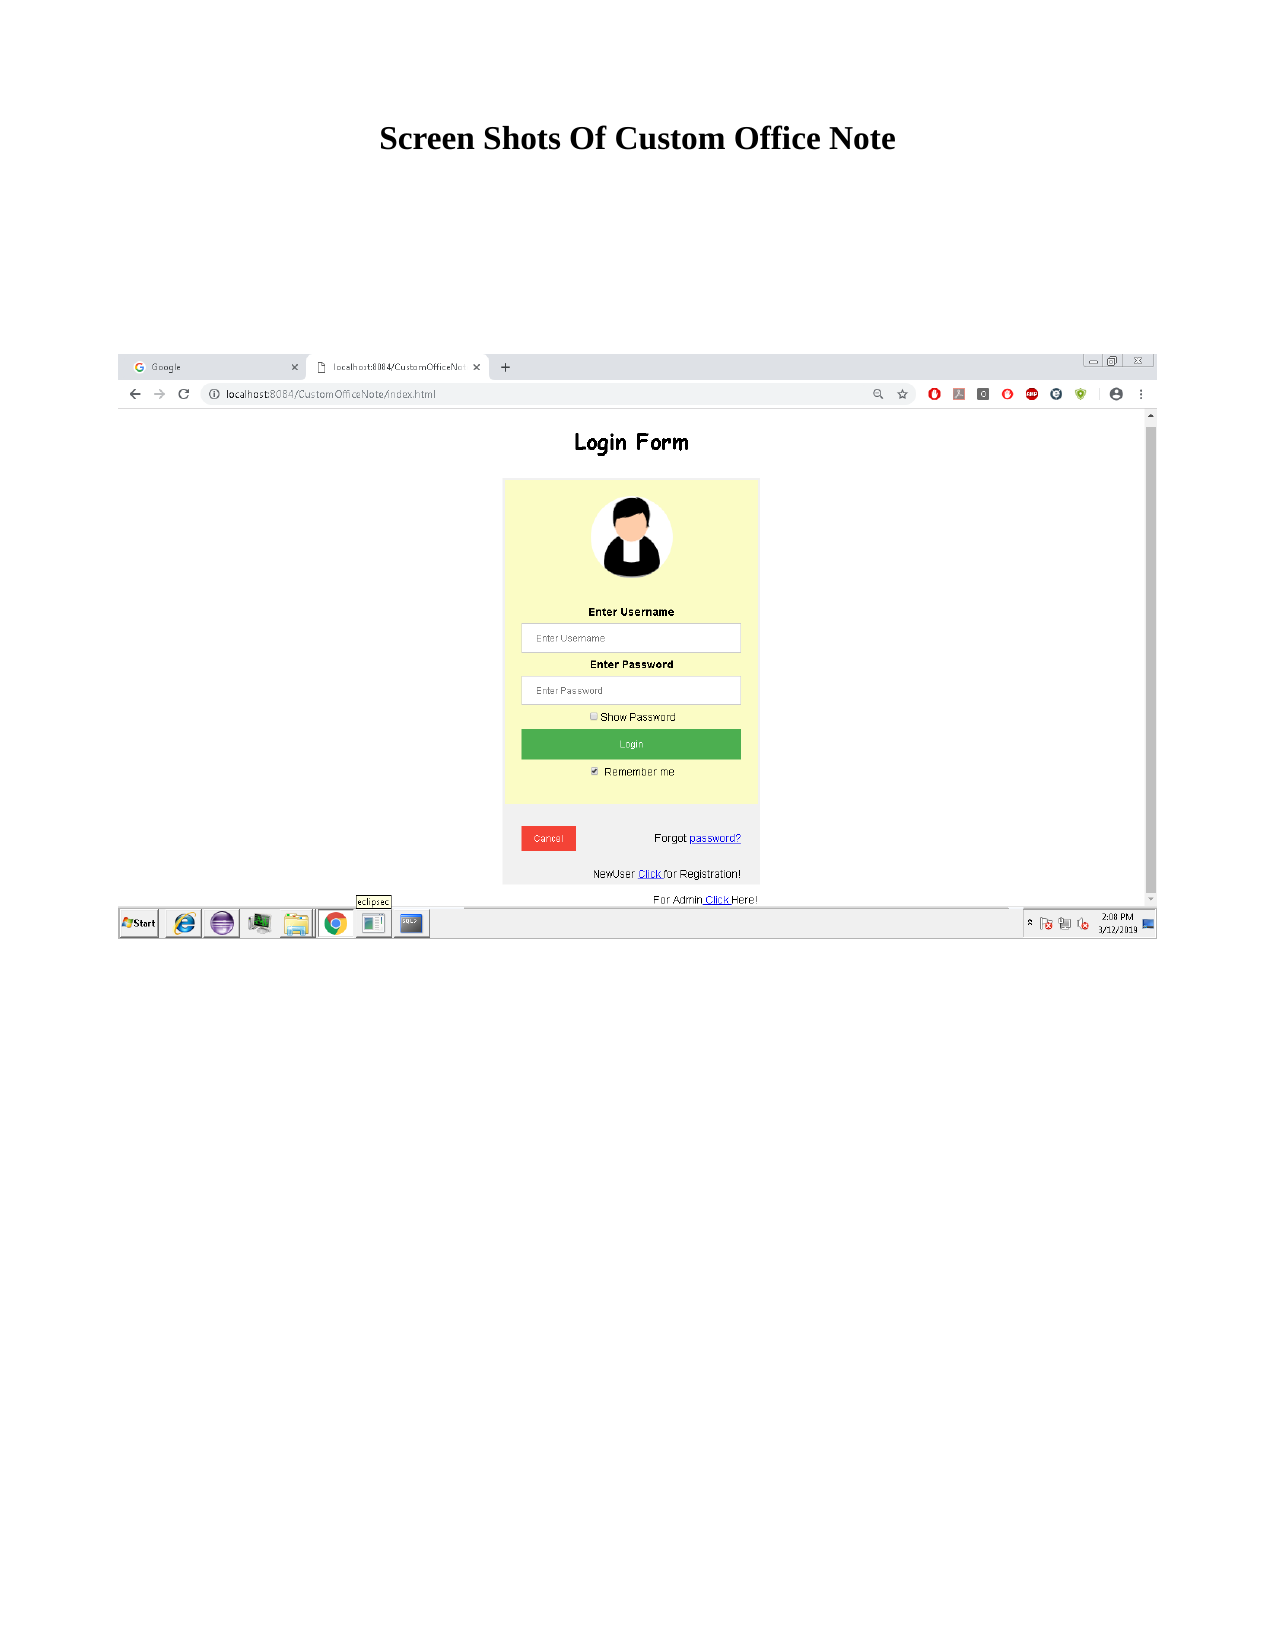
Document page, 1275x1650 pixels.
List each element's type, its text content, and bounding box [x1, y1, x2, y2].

picture [118, 354, 1157, 939]
text Screen Shots Of Custom Office Note [118, 118, 1157, 156]
